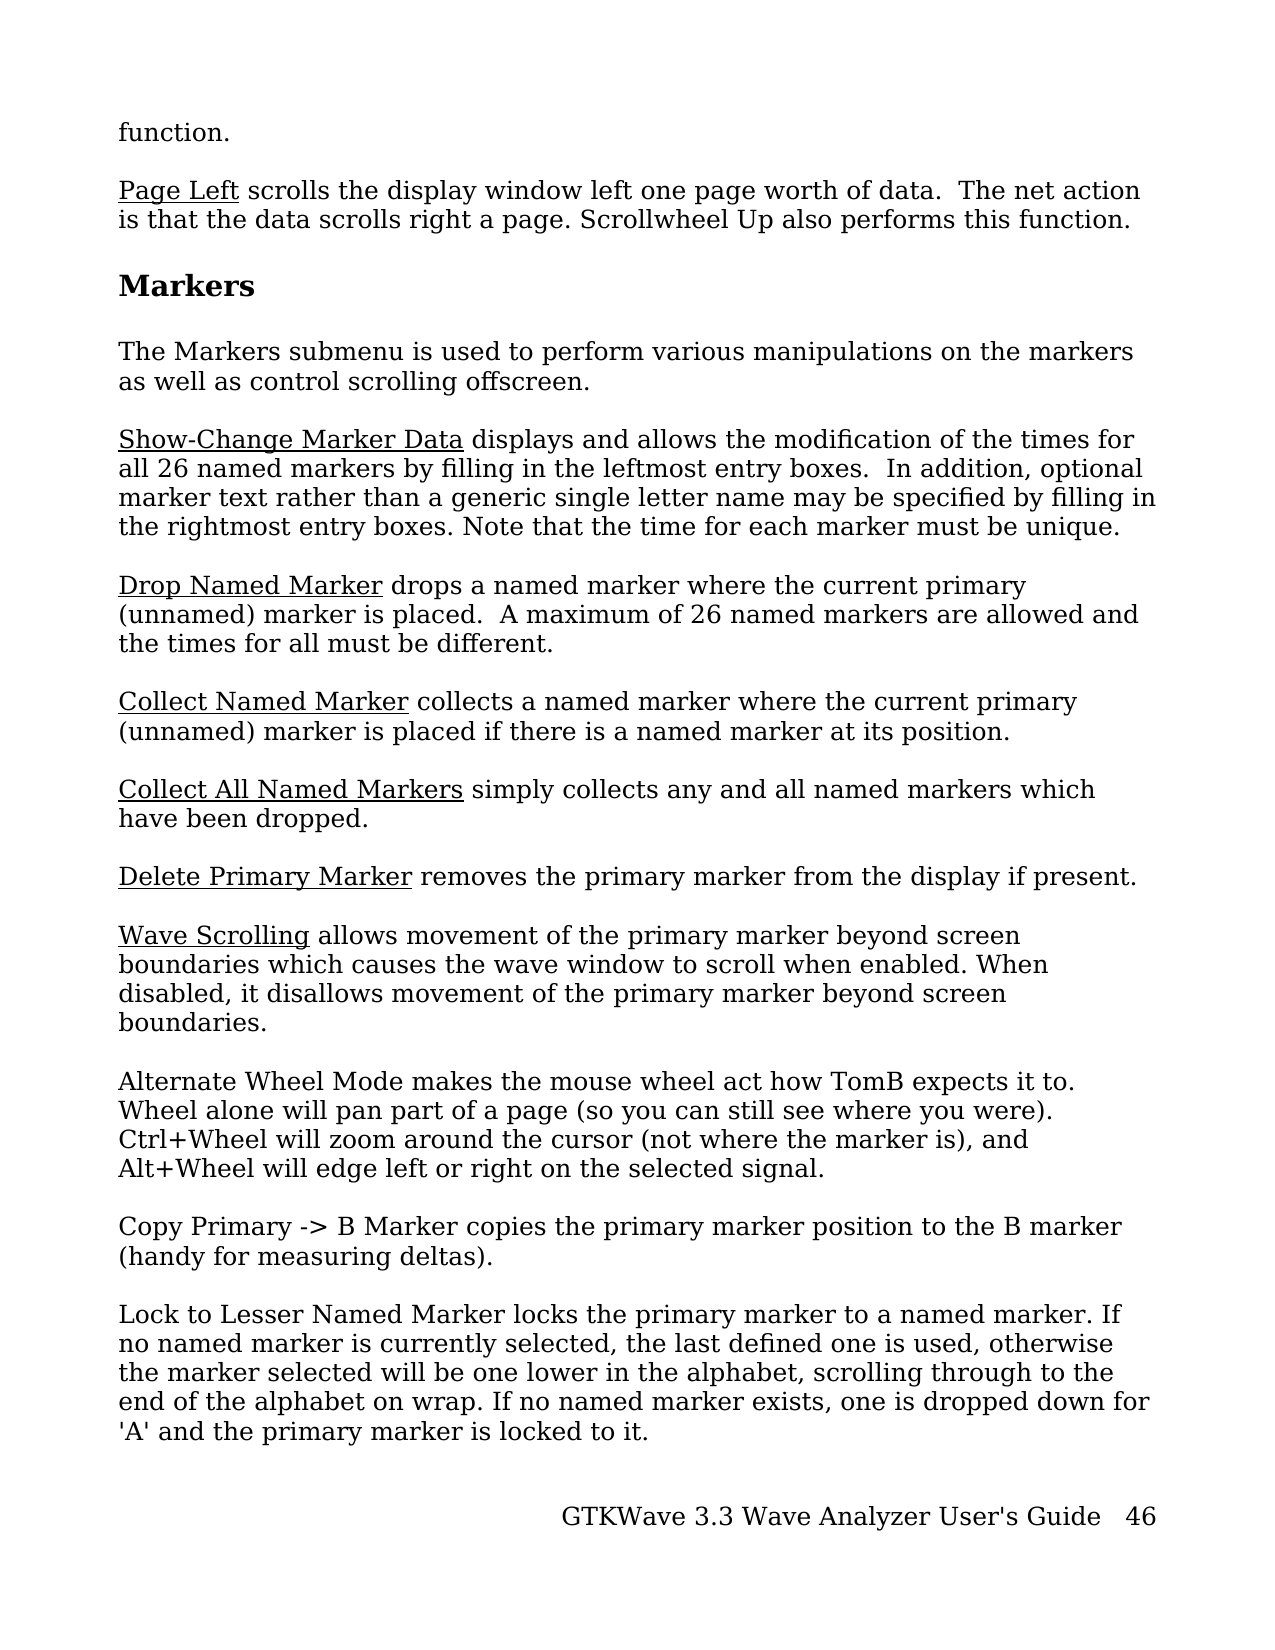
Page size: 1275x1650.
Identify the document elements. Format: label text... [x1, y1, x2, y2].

subtitle Markers [118, 269, 1157, 303]
text Page Left scrolls the display window left one page worth of data. The net action is that the data scrolls right a page. Scrollwheel Up also performs this function. [118, 176, 1157, 235]
text Show-Change Marker Data displays and allows the modification of the times for all 26 named markers by filling in the leftmost entry boxes. In addition, optional marker text rather than a generic single letter name may be specified by filling in the rightmost entry boxes. Note that the time for each marker must be unique. [118, 425, 1157, 542]
text Collect All Named Markers simply collects any and all named markers which have been dropped. [118, 775, 1157, 833]
text function. [118, 118, 1157, 147]
text Drop Named Marker drops a named marker where the current primary (unnamed) marker is placed. A maximum of 26 named markers are allowed and the times for all must be different. [118, 571, 1157, 658]
text Alternate Wheel Mode makes the mouse wheel act how TomB expects it to. Wheel alone will pan part of a page (so you can still see where you were). Ctrl+Wheel will zoom around the cursor (not where the marker is), and Alt+Wheel will edge left or right on the selected signal. [118, 1067, 1157, 1183]
text The Markers submenu is used to perform various manipulations on the markers as well as control scrolling offscreen. [118, 338, 1157, 396]
text Lock to Lesser Named Marker locks the primary marker to a named marker. If no named marker is currently selected, the last defined one is used, otherwise the marker selected will be one lower in the alphabet, scrolling through to the end of the alphabet on wrap. If no named marker exists, one is dropped down for 'A' and the primary marker is locked to it. [118, 1300, 1157, 1446]
text Delete Primary Marker removes the primary marker from the display if present. [118, 863, 1157, 892]
text Wave Scrolling allows movement of the primary marker beyond screen boundaries which causes the wave window to scroll when enabled. When disabled, it disallows movement of the primary marker beyond screen boundaries. [118, 921, 1157, 1038]
text Copy Primary -> B Marker copies the primary marker position to the B marker (handy for measuring deltas). [118, 1213, 1157, 1271]
text Collect Named Marker collects a named marker where the current primary (unnamed) marker is placed if there is a named marker at its position. [118, 688, 1157, 746]
